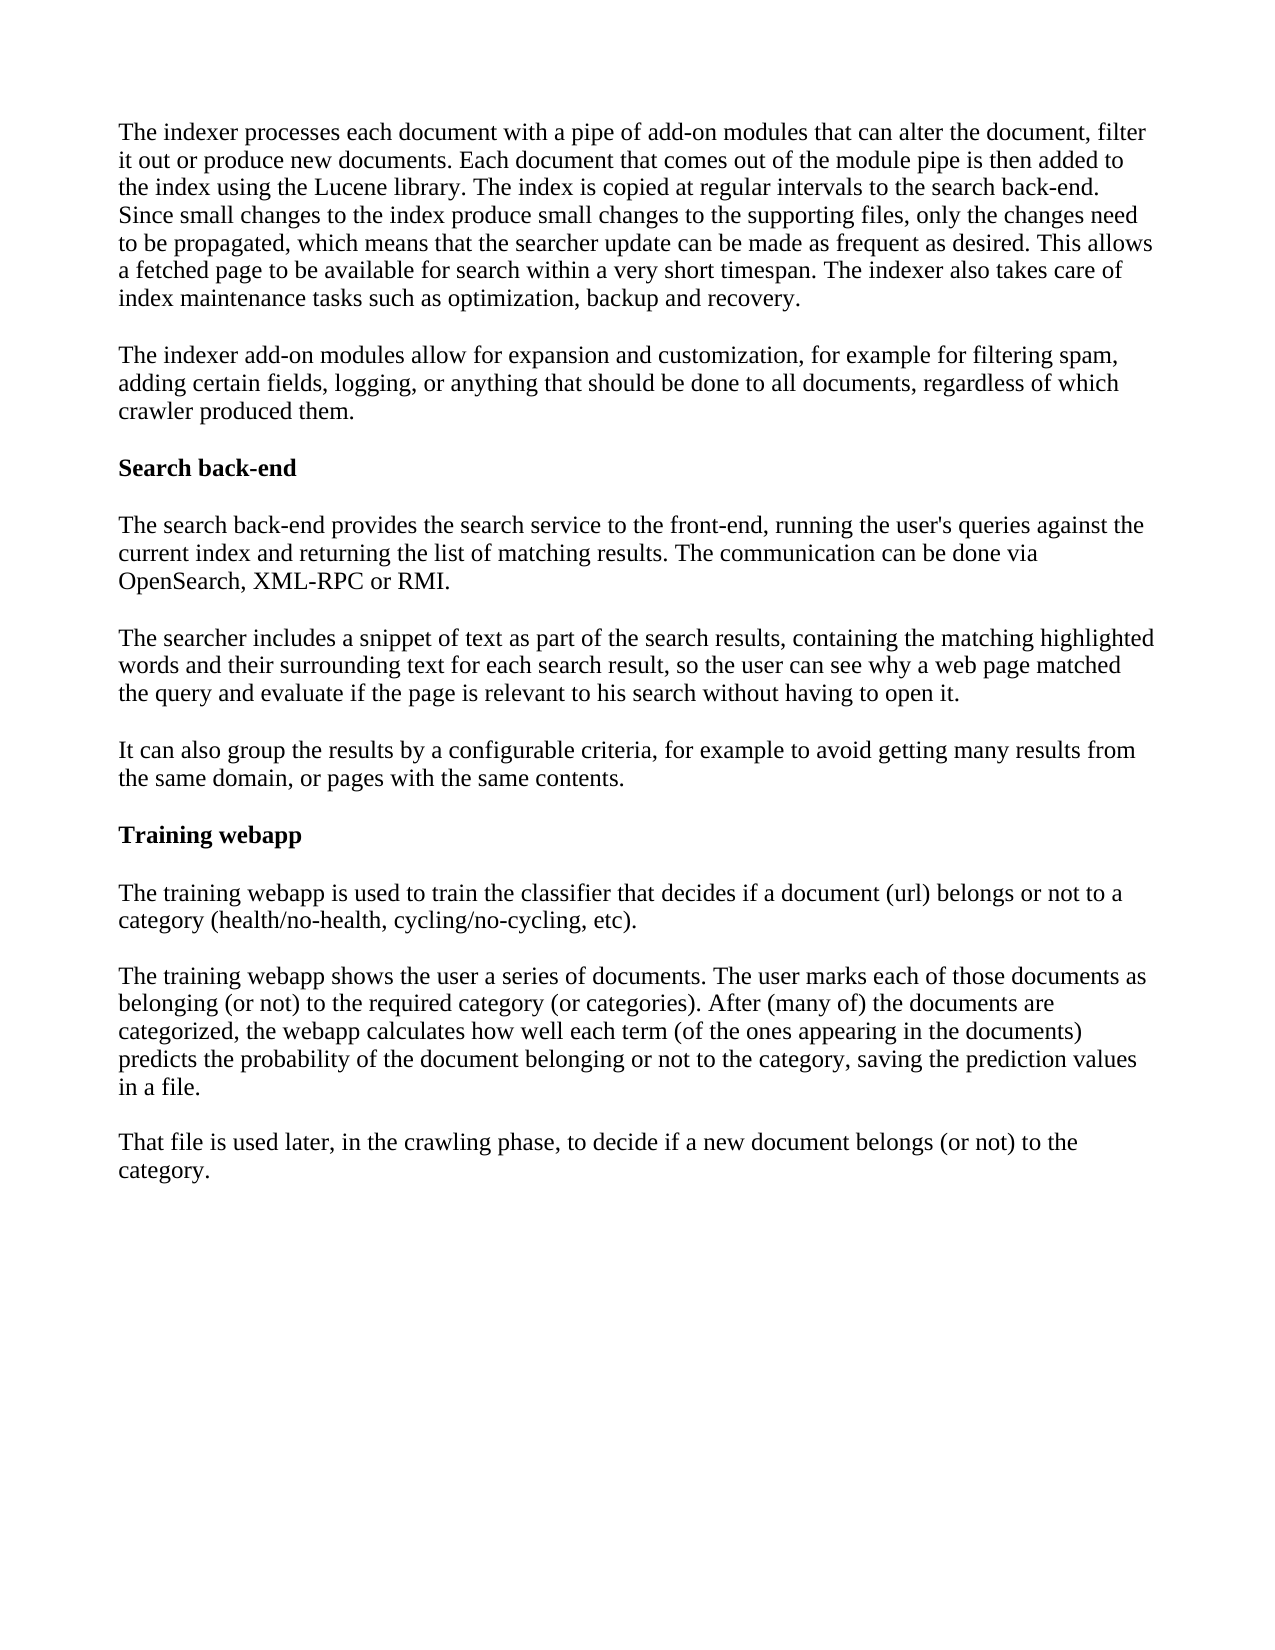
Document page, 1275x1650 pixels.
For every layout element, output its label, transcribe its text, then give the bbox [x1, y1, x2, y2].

text The search back-end provides the search service to the front-end, running the user's queries against the current index and returning the list of matching results. The communication can be done via OpenSearch, XML-RPC or RMI. [118, 511, 1157, 594]
text The training webapp is used to train the classifier that decides if a document (url) belongs or not to a category (health/no-health, cycling/no-cycling, etc). The training webapp shows the user a series of documents. The user marks each of those documents as belonging (or not) to the required category (or categories). After (many of) the documents are categorized, the webapp calculates how well each term (of the ones appearing in the documents) predicts the probability of the document belonging or not to the category, saving the prediction values in a file. That file is used later, in the crawling phase, to decide if a new document belongs (or not) to the category. [118, 879, 1157, 1183]
text Training webapp [118, 821, 1157, 849]
text It can also group the results by a configurable criteria, for example to avoid getting many results from the same domain, or pages with the same contents. [118, 737, 1157, 792]
text The indexer add-on modules allow for expansion and customization, for example for filtering spam, adding certain fields, logging, or anything that should be done to all documents, regardless of which crawler produced them. [118, 342, 1157, 425]
text The searcher includes a snippet of text as part of the search results, containing the matching highlighted words and their surrounding text for each search result, so the user can see why a web page matched the query and evaluate if the page is relevant to his search without having to open it. [118, 624, 1157, 707]
text The indexer processes each document with a pipe of add-on modules that can alter the document, filter it out or produce new documents. Each document that comes out of the module pipe is then added to the index using the Lucene library. The index is copied at regular intervals to the search back-end. Since small changes to the index produce small changes to the supporting files, only the changes need to be propagated, which means that the searcher update can be made as frequent as desired. This allows a fetched page to be available for search within a very short timespan. The indexer also takes care of index maintenance tasks such as optimization, backup and recovery. [118, 118, 1157, 312]
text Search back-end [118, 454, 1157, 482]
